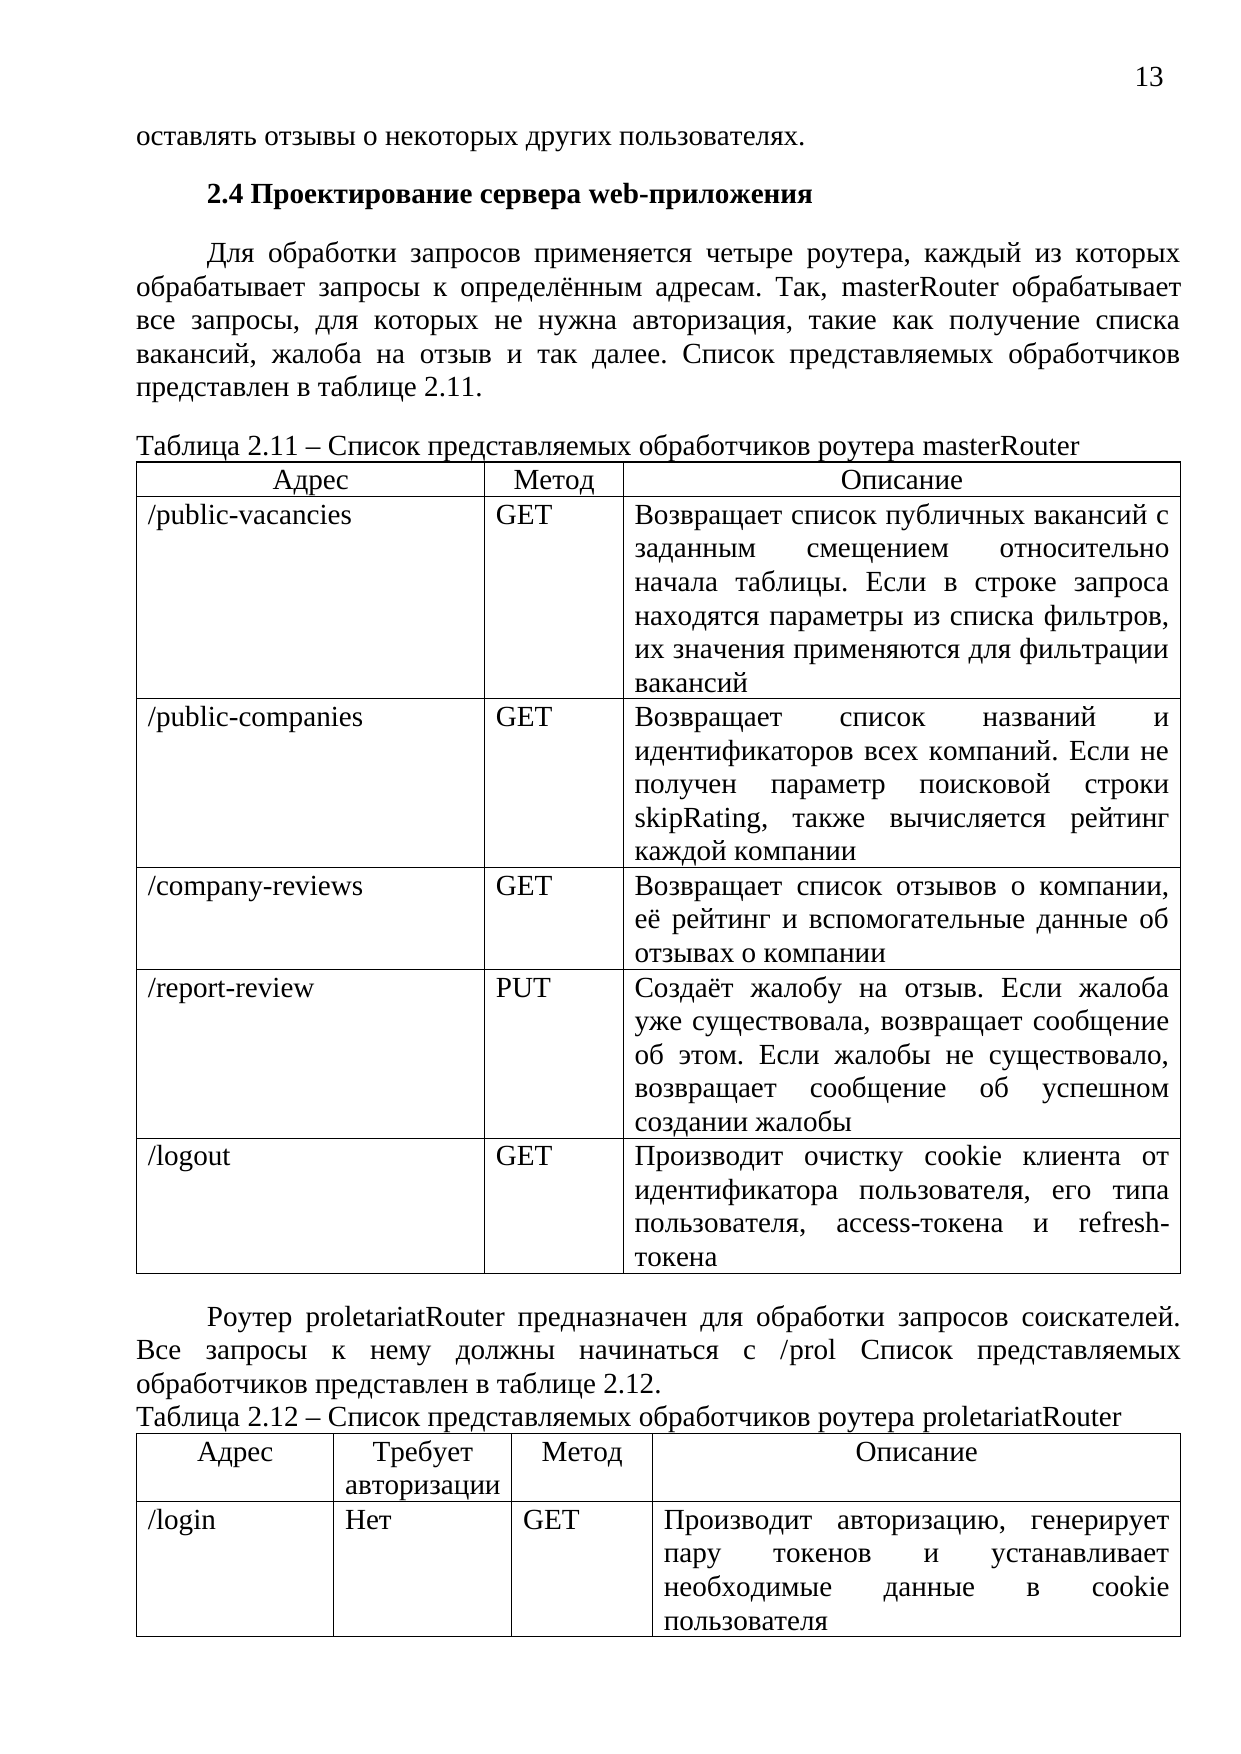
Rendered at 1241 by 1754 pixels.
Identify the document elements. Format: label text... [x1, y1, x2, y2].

table_cell /public-vacancies [137, 497, 484, 698]
table_cell /logout [137, 1139, 484, 1273]
text оставлять отзывы о некоторых других пользователях. [136, 118, 1181, 152]
text Для обработки запросов применяется четыре роутера, каждый из которых обрабатывает запросы к определённым адресам. Так, masterRouter обрабатывает все запросы, для которых не нужна авторизация, такие как получение списка вакансий, жалоба на отзыв и так далее. Список представляемых обработчиков представлен в таблице 2.11. [136, 235, 1181, 403]
text Таблица 2.12 – Cписок представляемых обработчиков роутера proletariatRouter [136, 1399, 1181, 1433]
table_cell /public-companies [137, 699, 484, 867]
text Таблица 2.11 – Cписок представляемых обработчиков роутера masterRouter [136, 428, 1181, 461]
table_header Адрес [137, 1434, 333, 1501]
table_header Метод [512, 1434, 652, 1501]
table_header Описание [653, 1434, 1180, 1501]
table_cell Возвращает список отзывов о компании, её рейтинг и вспомогательные данные об отзывах о компании [624, 868, 1180, 969]
table_cell Возвращает список названий и идентификаторов всех компаний. Если не получен параметр поисковой строки skipRating, также вычисляется рейтинг каждой компании [624, 699, 1180, 867]
table_cell Возвращает список публичных вакансий с заданным смещением относительно начала таблицы. Если в строке запроса находятся параметры из списка фильтров, их значения применяются для фильтрации вакансий [624, 497, 1180, 698]
text Роутер proletariatRouter предназначен для обработки запросов соискателей. Все запросы к нему должны начинаться с /prol Список представляемых обработчиков представлен в таблице 2.12. [136, 1299, 1181, 1399]
table_cell GET [485, 497, 623, 698]
table_cell /report-review [137, 970, 484, 1137]
table_header Требует авторизации [334, 1434, 511, 1501]
table_cell Нет [334, 1502, 511, 1636]
table_cell /login [137, 1502, 333, 1636]
table_cell GET [485, 1139, 623, 1273]
table_cell /company-reviews [137, 868, 484, 969]
table_header Описание [624, 463, 1180, 496]
table_cell GET [512, 1502, 652, 1636]
table_cell Создаёт жалобу на отзыв. Если жалоба уже существовала, возвращает сообщение об этом. Если жалобы не существовало, возвращает сообщение об успешном создании жалобы [624, 970, 1180, 1137]
table_cell Производит очистку cookie клиента от идентификатора пользователя, его типа пользователя, access-токена и refresh-токена [624, 1139, 1180, 1273]
table_cell PUT [485, 970, 623, 1137]
table_cell Производит авторизацию, генерирует пару токенов и устанавливает необходимые данные в cookie пользователя [653, 1502, 1180, 1636]
table_cell GET [485, 699, 623, 867]
table_cell GET [485, 868, 623, 969]
table_header Метод [485, 463, 623, 496]
table_header Адрес [137, 463, 484, 496]
subtitle 2.4 Проектирование сервера web-приложения [136, 177, 1181, 210]
